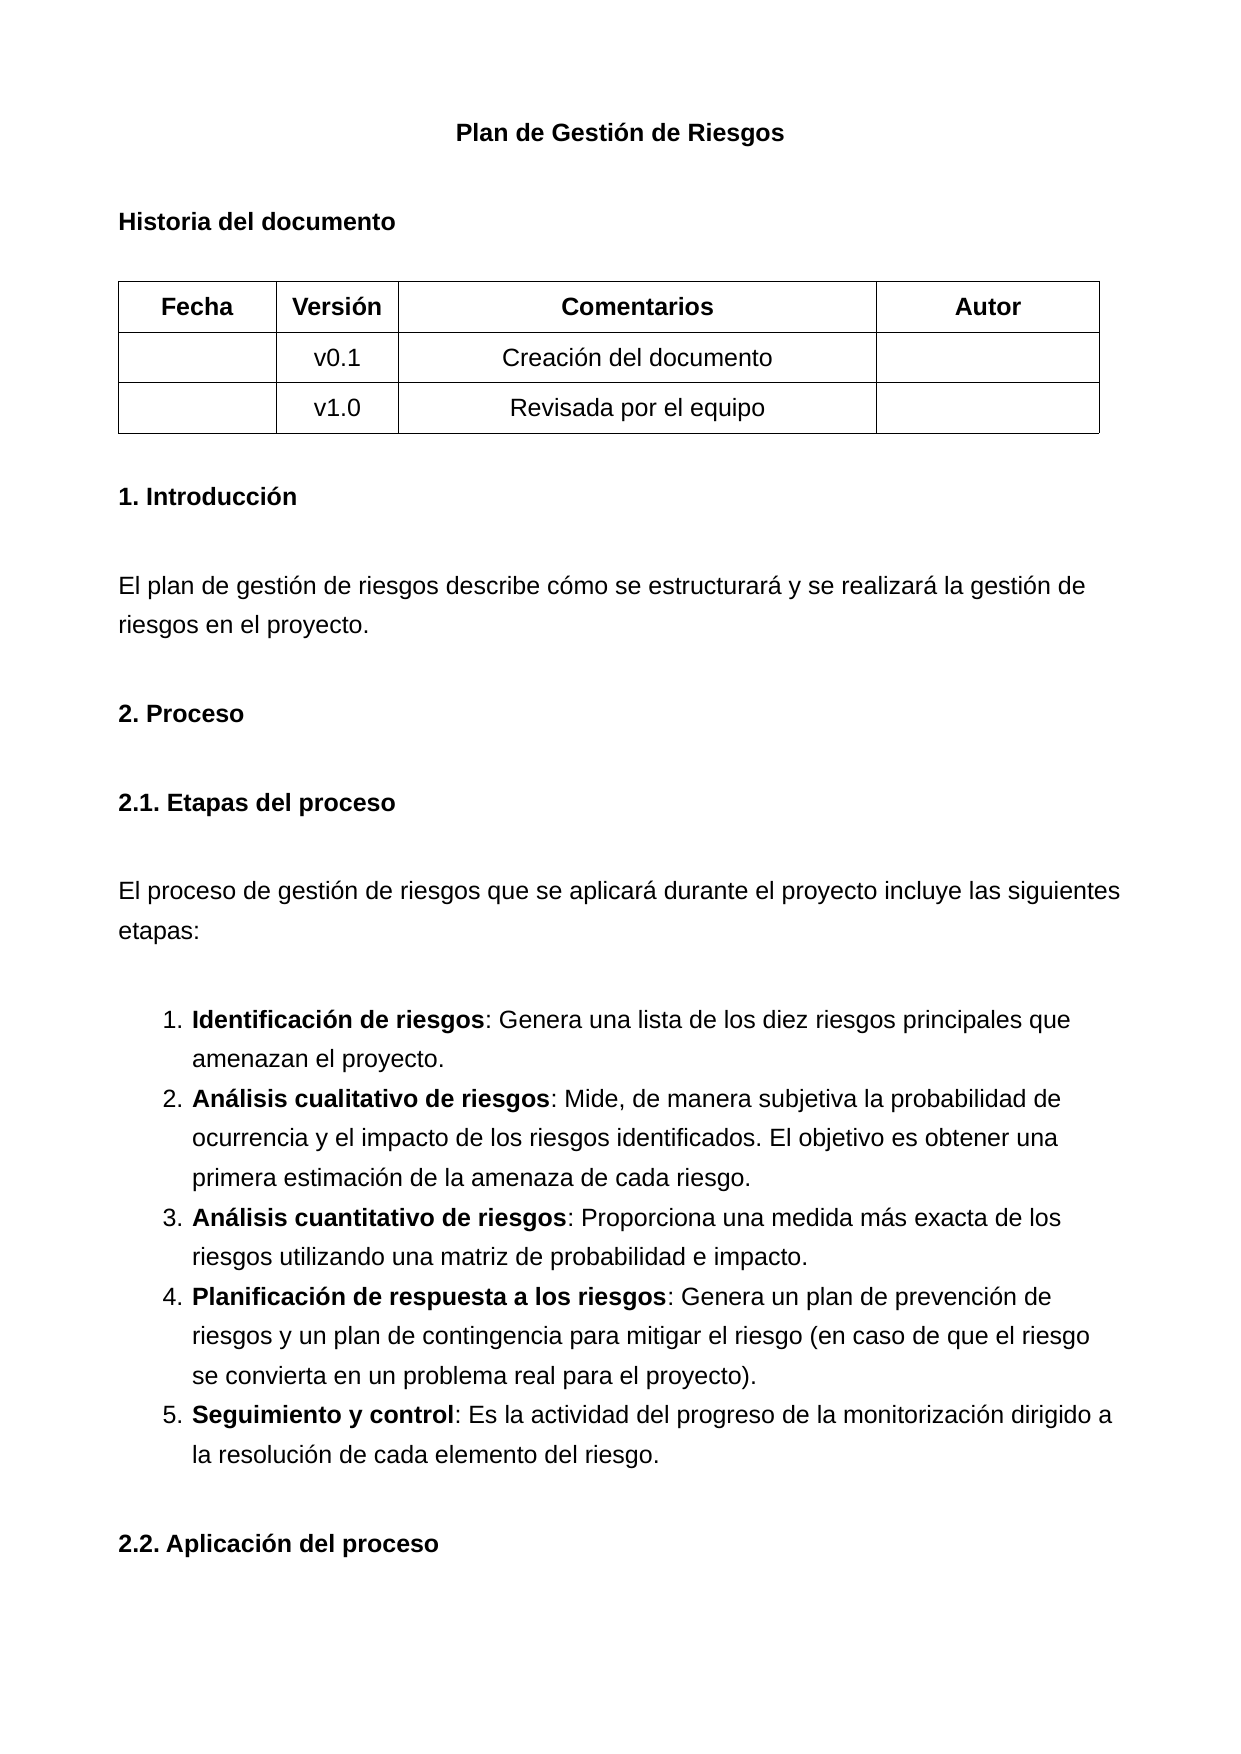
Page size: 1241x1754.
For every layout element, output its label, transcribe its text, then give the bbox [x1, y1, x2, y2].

text 2. Proceso [118, 699, 1122, 728]
list Identificación de riesgos: Genera una lista de los diez riesgos principales que amenazan el proyecto. [162, 1004, 1122, 1073]
table_cell [119, 383, 276, 433]
list Análisis cuantitativo de riesgos: Proporciona una medida más exacta de los riesgos utilizando una matriz de probabilidad e impacto. [162, 1202, 1122, 1271]
table_header Fecha [119, 282, 276, 332]
table_header Versión [277, 282, 398, 332]
text Historia del documento [118, 207, 1122, 236]
table_cell [119, 333, 276, 382]
table_cell v0.1 [277, 333, 398, 382]
table_cell v1.0 [277, 383, 398, 433]
table_cell Revisada por el equipo [399, 383, 876, 433]
text 2.2. Aplicación del proceso [118, 1529, 1122, 1557]
text El proceso de gestión de riesgos que se aplicará durante el proyecto incluye las siguientes etapas: [118, 876, 1122, 945]
list Seguimiento y control: Es la actividad del progreso de la monitorización dirigido a la resolución de cada elemento del riesgo. [162, 1400, 1122, 1469]
table_cell [877, 383, 1099, 433]
text 2.1. Etapas del proceso [118, 788, 1122, 816]
table_cell Creación del documento [399, 333, 876, 382]
list Análisis cualitativo de riesgos: Mide, de manera subjetiva la probabilidad de ocurrencia y el impacto de los riesgos identificados. El objetivo es obtener una primera estimación de la amenaza de cada riesgo. [162, 1084, 1122, 1192]
table_header Autor [877, 282, 1099, 332]
text Plan de Gestión de Riesgos [118, 118, 1122, 147]
table_cell [877, 333, 1099, 382]
text El plan de gestión de riesgos describe cómo se estructurará y se realizará la gestión de riesgos en el proyecto. [118, 571, 1122, 639]
text 1. Introducción [118, 482, 1122, 511]
table_header Comentarios [399, 282, 876, 332]
list Planificación de respuesta a los riesgos: Genera un plan de prevención de riesgos y un plan de contingencia para mitigar el riesgo (en caso de que el riesgo se convierta en un problema real para el proyecto). [162, 1282, 1122, 1389]
